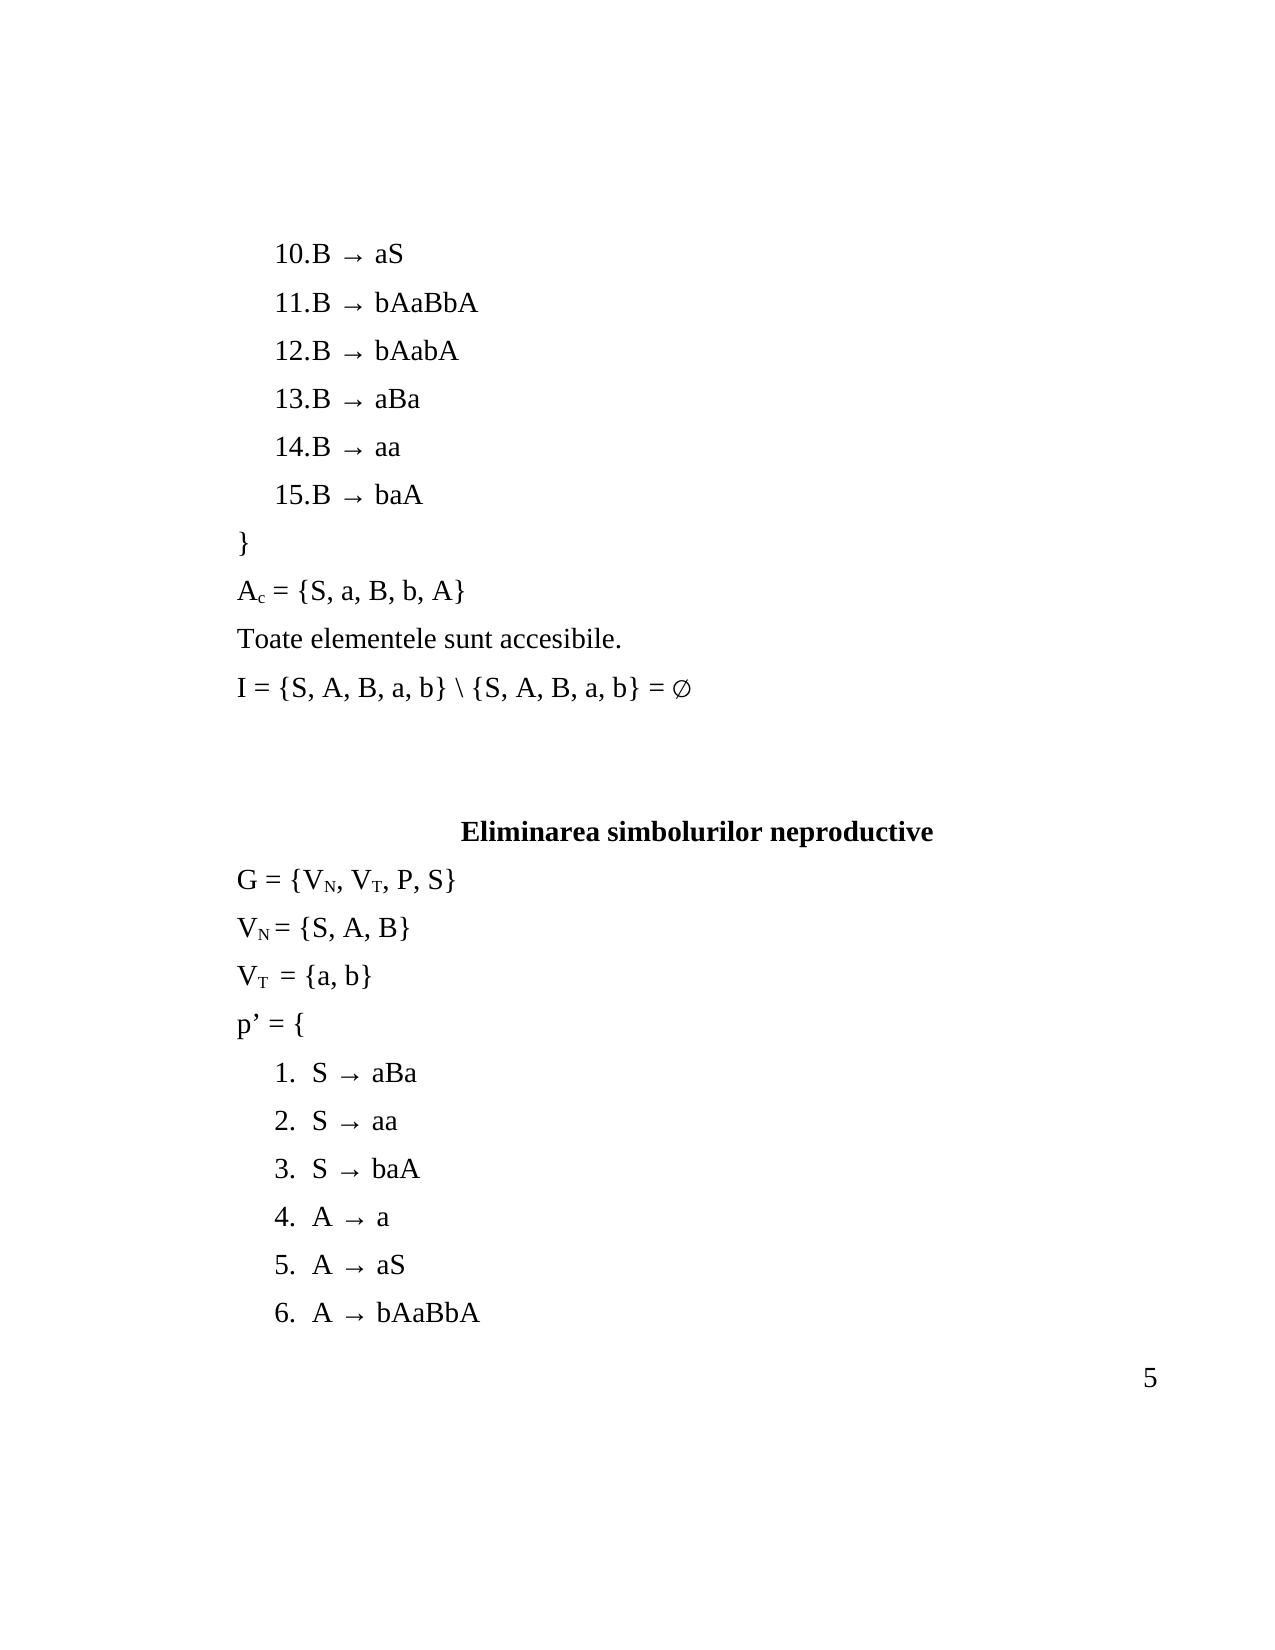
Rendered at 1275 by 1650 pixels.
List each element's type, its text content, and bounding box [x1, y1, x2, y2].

list S → aBa [274, 1055, 1157, 1088]
list A → bAaBbA [274, 1295, 1157, 1329]
text VN = {S, A, B} [237, 910, 1157, 944]
list B → bAaBbA [274, 285, 1157, 318]
list B → aBa [274, 381, 1157, 414]
list S → baA [274, 1151, 1157, 1184]
list A → a [274, 1199, 1157, 1233]
text Toate elementele sunt accesibile. [237, 622, 1157, 655]
list B → aS [274, 237, 1157, 270]
text VT = {a, b} [237, 958, 1157, 992]
text Eliminarea simbolurilor neproductive [237, 814, 1157, 848]
text G = {VN, VT, P, S} [237, 862, 1157, 896]
text I = {S, A, B, a, b} \ {S, A, B, a, b} = ∅ [237, 670, 1157, 703]
text Ac = {S, a, B, b, A} [237, 573, 1157, 607]
text } [237, 525, 1157, 559]
list B → bAabA [274, 333, 1157, 366]
list B → baA [274, 477, 1157, 511]
text p’ = { [237, 1007, 1157, 1040]
list B → aa [274, 429, 1157, 463]
list A → aS [274, 1247, 1157, 1281]
list S → aa [274, 1103, 1157, 1136]
